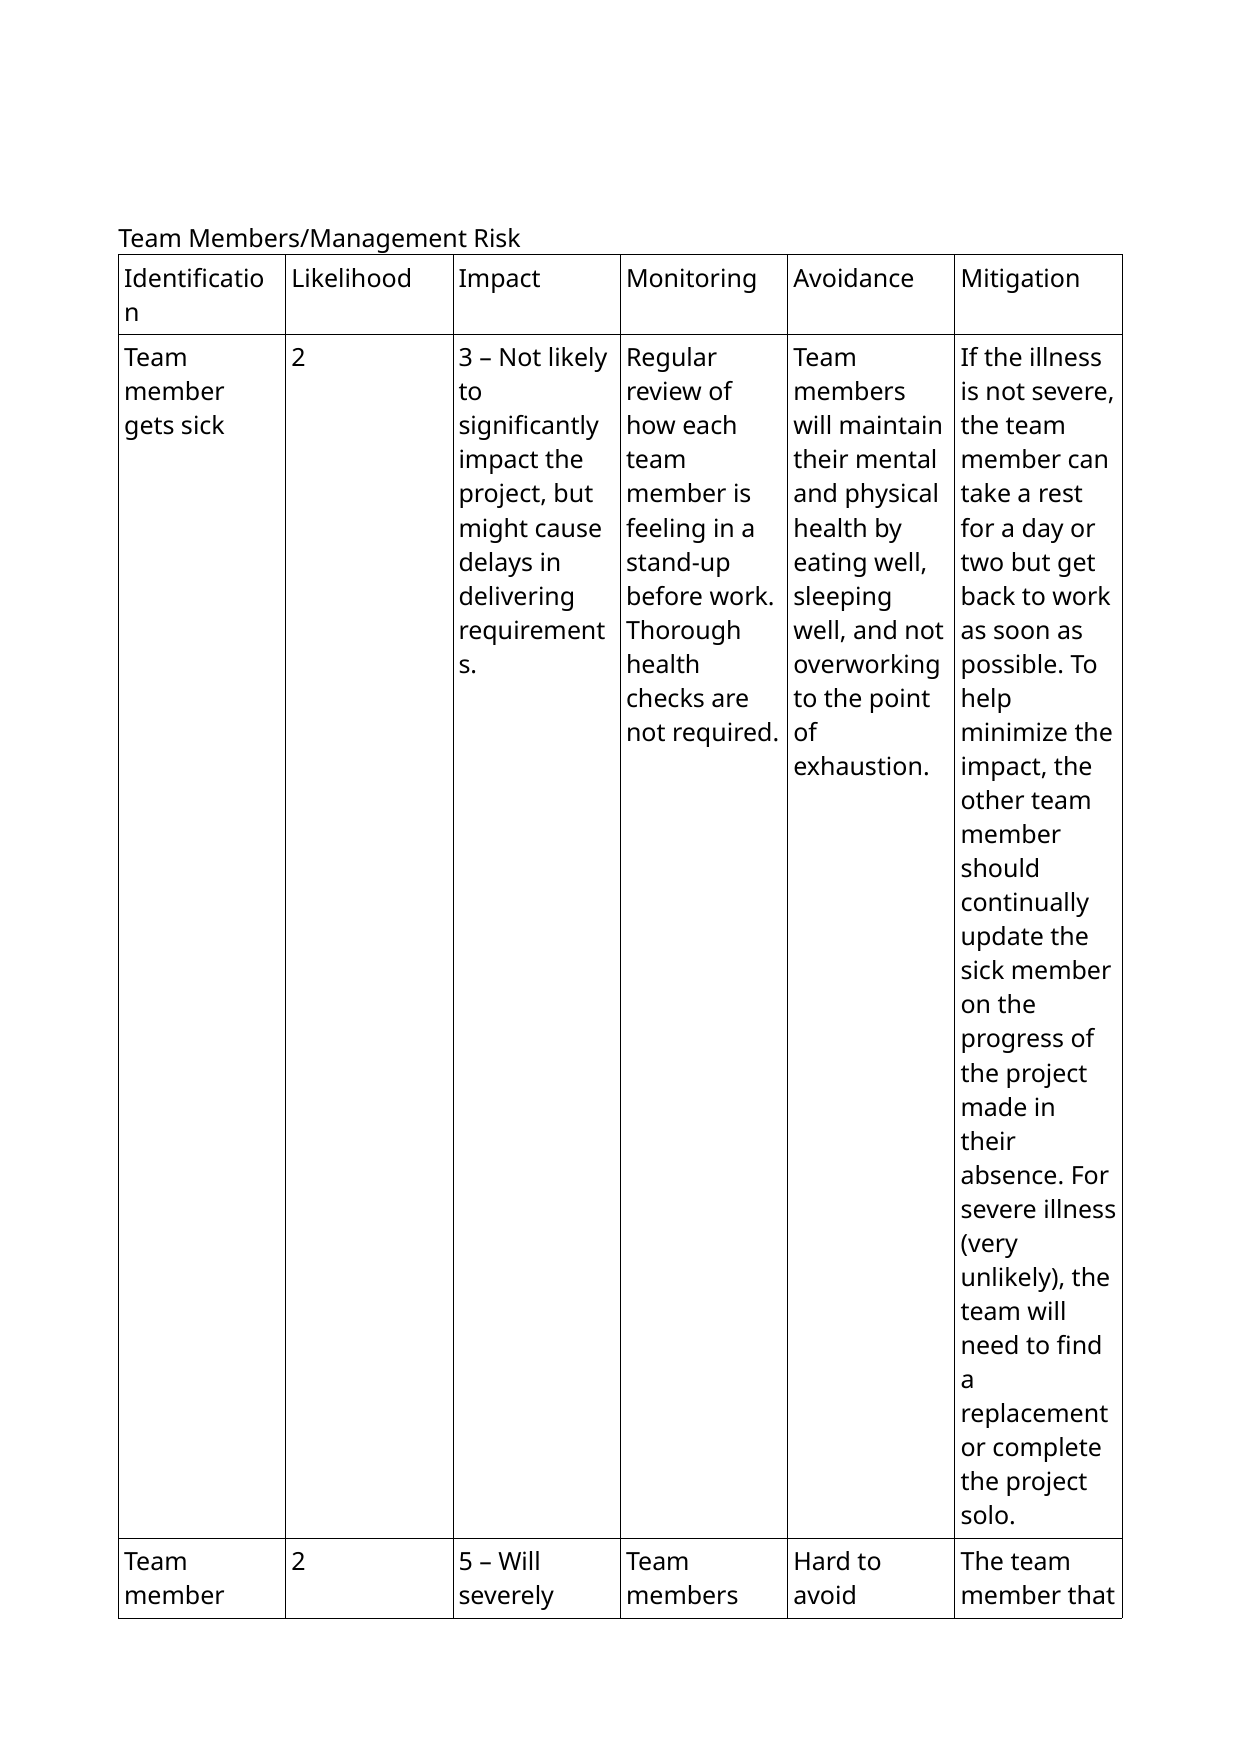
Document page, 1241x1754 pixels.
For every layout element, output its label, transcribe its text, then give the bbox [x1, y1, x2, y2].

table_cell Team members will maintain their mental and physical health by eating well, sleeping well, and not overworking to the point of exhaustion. [788, 335, 954, 1538]
table_header Identification [119, 255, 285, 334]
table_header Monitoring [621, 255, 787, 334]
table_cell 3 – Not likely to significantly impact the project, but might cause delays in delivering requirements. [454, 335, 620, 1538]
table_cell The team member that [955, 1539, 1122, 1617]
table_cell Hard to avoid [788, 1539, 954, 1617]
table_cell 2 [286, 1539, 453, 1617]
table_header Avoidance [788, 255, 954, 334]
table_cell Team members [621, 1539, 787, 1617]
table_cell Team member gets sick [119, 335, 285, 1538]
text Team Members/Management Risk [118, 220, 1122, 254]
table_cell If the illness is not severe, the team member can take a rest for a day or two but get back to work as soon as possible. To help minimize the impact, the other team member should continually update the sick member on the progress of the project made in their absence. For severe illness (very unlikely), the team will need to find a replacement or complete the project solo. [955, 335, 1122, 1538]
table_header Impact [454, 255, 620, 334]
table_cell 5 – Will severely [454, 1539, 620, 1617]
table_cell 2 [286, 335, 453, 1538]
table_cell Regular review of how each team member is feeling in a stand-up before work. Thorough health checks are not required. [621, 335, 787, 1538]
table_cell Team member [119, 1539, 285, 1617]
table_header Likelihood [286, 255, 453, 334]
table_header Mitigation [955, 255, 1122, 334]
